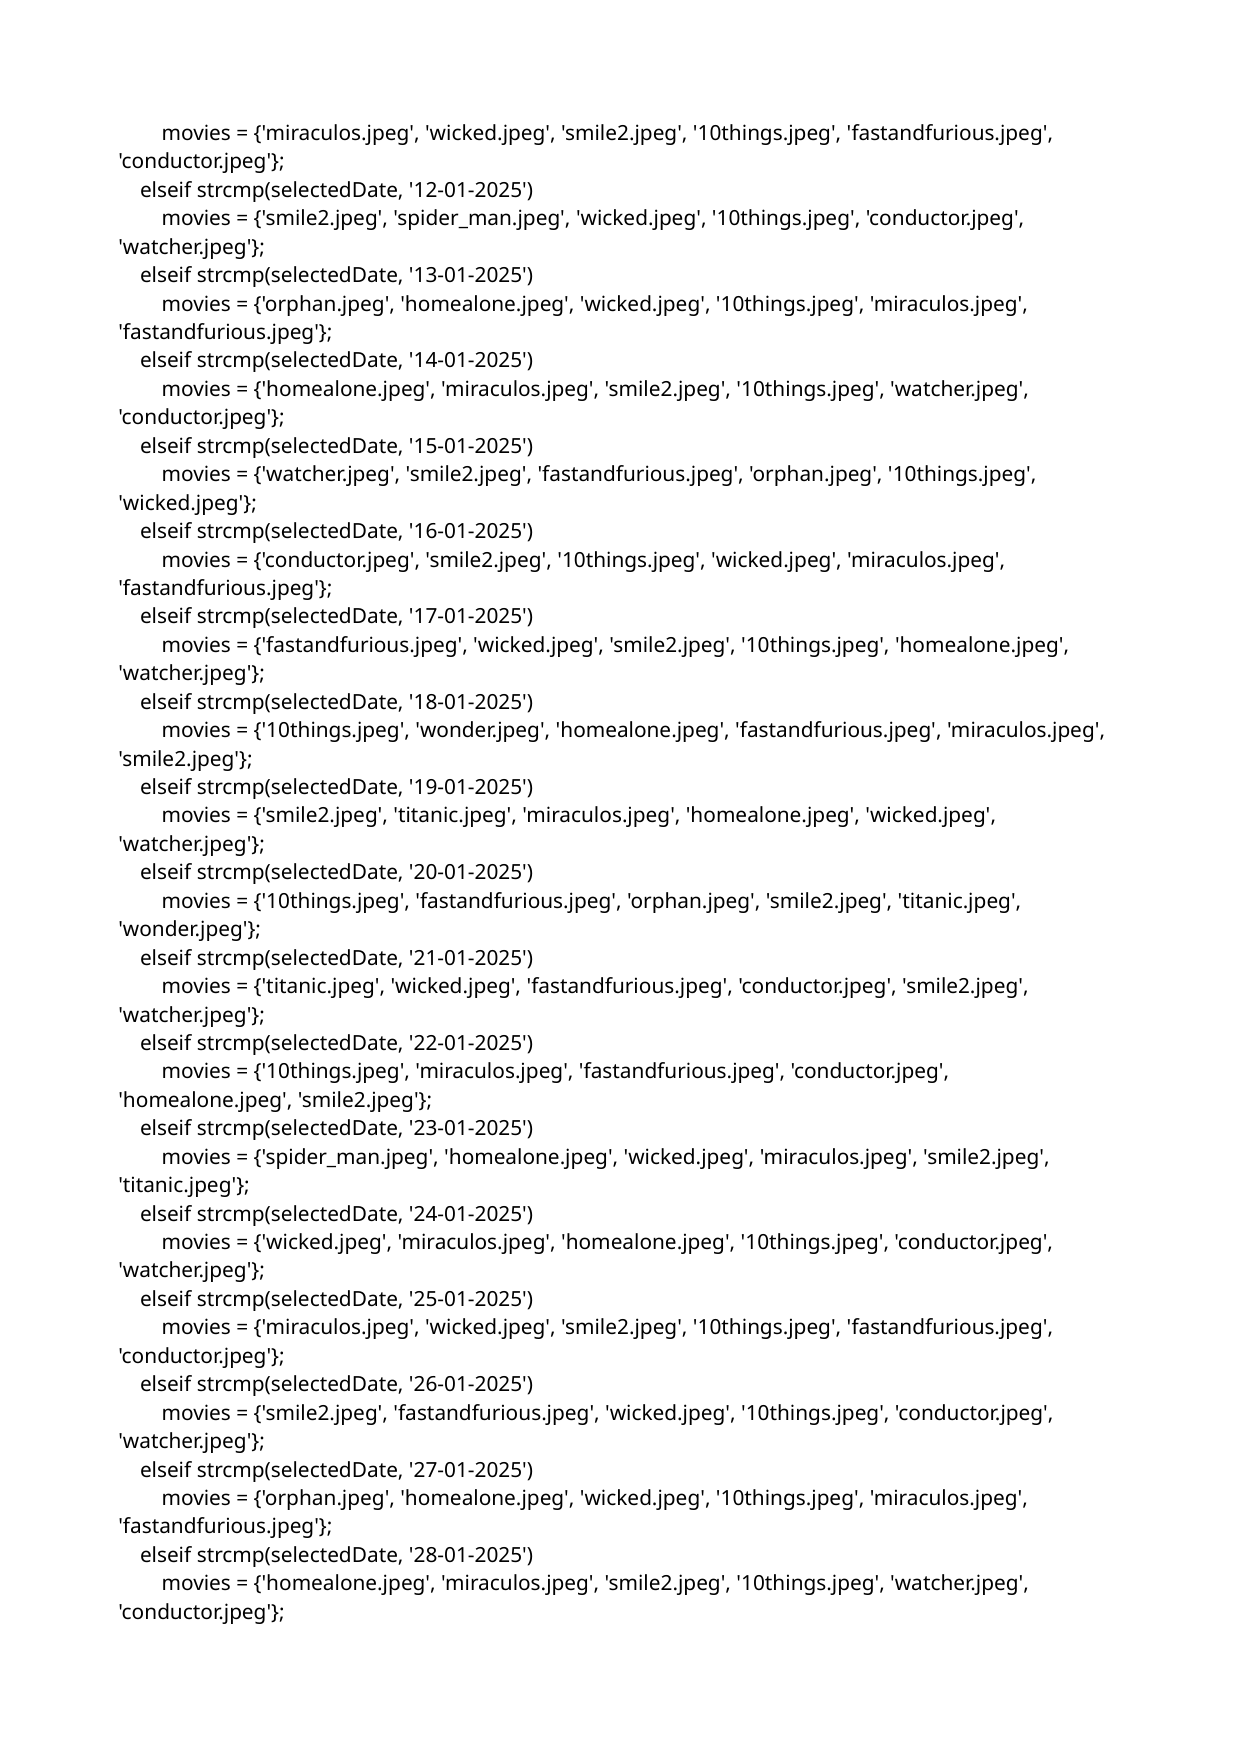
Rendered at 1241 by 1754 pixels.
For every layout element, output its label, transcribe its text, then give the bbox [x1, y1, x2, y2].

text movies = {'titanic.jpeg', 'wicked.jpeg', 'fastandfurious.jpeg', 'conductor.jpeg', 'smile2.jpeg', 'watcher.jpeg'}; [118, 971, 1122, 1028]
text elseif strcmp(selectedDate, '24-01-2025') [118, 1199, 1122, 1227]
text movies = {'conductor.jpeg', 'smile2.jpeg', '10things.jpeg', 'wicked.jpeg', 'miraculos.jpeg', 'fastandfurious.jpeg'}; [118, 545, 1122, 602]
text movies = {'wicked.jpeg', 'miraculos.jpeg', 'homealone.jpeg', '10things.jpeg', 'conductor.jpeg', 'watcher.jpeg'}; [118, 1227, 1122, 1284]
text movies = {'orphan.jpeg', 'homealone.jpeg', 'wicked.jpeg', '10things.jpeg', 'miraculos.jpeg', 'fastandfurious.jpeg'}; [118, 1483, 1122, 1540]
text movies = {'smile2.jpeg', 'spider_man.jpeg', 'wicked.jpeg', '10things.jpeg', 'conductor.jpeg', 'watcher.jpeg'}; [118, 203, 1122, 260]
text movies = {'10things.jpeg', 'miraculos.jpeg', 'fastandfurious.jpeg', 'conductor.jpeg', 'homealone.jpeg', 'smile2.jpeg'}; [118, 1057, 1122, 1113]
text movies = {'miraculos.jpeg', 'wicked.jpeg', 'smile2.jpeg', '10things.jpeg', 'fastandfurious.jpeg', 'conductor.jpeg'}; [118, 1312, 1122, 1369]
text movies = {'homealone.jpeg', 'miraculos.jpeg', 'smile2.jpeg', '10things.jpeg', 'watcher.jpeg', 'conductor.jpeg'}; [118, 374, 1122, 431]
text movies = {'smile2.jpeg', 'titanic.jpeg', 'miraculos.jpeg', 'homealone.jpeg', 'wicked.jpeg', 'watcher.jpeg'}; [118, 801, 1122, 857]
text elseif strcmp(selectedDate, '22-01-2025') [118, 1028, 1122, 1057]
text elseif strcmp(selectedDate, '21-01-2025') [118, 943, 1122, 971]
text movies = {'smile2.jpeg', 'fastandfurious.jpeg', 'wicked.jpeg', '10things.jpeg', 'conductor.jpeg', 'watcher.jpeg'}; [118, 1398, 1122, 1455]
text elseif strcmp(selectedDate, '18-01-2025') [118, 687, 1122, 715]
text elseif strcmp(selectedDate, '26-01-2025') [118, 1369, 1122, 1398]
text movies = {'homealone.jpeg', 'miraculos.jpeg', 'smile2.jpeg', '10things.jpeg', 'watcher.jpeg', 'conductor.jpeg'}; [118, 1568, 1122, 1625]
text movies = {'10things.jpeg', 'wonder.jpeg', 'homealone.jpeg', 'fastandfurious.jpeg', 'miraculos.jpeg', 'smile2.jpeg'}; [118, 715, 1122, 772]
text elseif strcmp(selectedDate, '16-01-2025') [118, 516, 1122, 545]
text movies = {'10things.jpeg', 'fastandfurious.jpeg', 'orphan.jpeg', 'smile2.jpeg', 'titanic.jpeg', 'wonder.jpeg'}; [118, 886, 1122, 943]
text elseif strcmp(selectedDate, '28-01-2025') [118, 1540, 1122, 1568]
text elseif strcmp(selectedDate, '23-01-2025') [118, 1113, 1122, 1142]
text elseif strcmp(selectedDate, '12-01-2025') [118, 175, 1122, 203]
text elseif strcmp(selectedDate, '17-01-2025') [118, 602, 1122, 630]
text movies = {'miraculos.jpeg', 'wicked.jpeg', 'smile2.jpeg', '10things.jpeg', 'fastandfurious.jpeg', 'conductor.jpeg'}; [118, 118, 1122, 175]
text elseif strcmp(selectedDate, '27-01-2025') [118, 1455, 1122, 1483]
text movies = {'spider_man.jpeg', 'homealone.jpeg', 'wicked.jpeg', 'miraculos.jpeg', 'smile2.jpeg', 'titanic.jpeg'}; [118, 1142, 1122, 1199]
text elseif strcmp(selectedDate, '25-01-2025') [118, 1284, 1122, 1312]
text elseif strcmp(selectedDate, '19-01-2025') [118, 772, 1122, 801]
text movies = {'watcher.jpeg', 'smile2.jpeg', 'fastandfurious.jpeg', 'orphan.jpeg', '10things.jpeg', 'wicked.jpeg'}; [118, 459, 1122, 516]
text elseif strcmp(selectedDate, '15-01-2025') [118, 431, 1122, 459]
text elseif strcmp(selectedDate, '14-01-2025') [118, 346, 1122, 374]
text movies = {'orphan.jpeg', 'homealone.jpeg', 'wicked.jpeg', '10things.jpeg', 'miraculos.jpeg', 'fastandfurious.jpeg'}; [118, 289, 1122, 346]
text elseif strcmp(selectedDate, '13-01-2025') [118, 260, 1122, 289]
text movies = {'fastandfurious.jpeg', 'wicked.jpeg', 'smile2.jpeg', '10things.jpeg', 'homealone.jpeg', 'watcher.jpeg'}; [118, 630, 1122, 687]
text elseif strcmp(selectedDate, '20-01-2025') [118, 857, 1122, 886]
